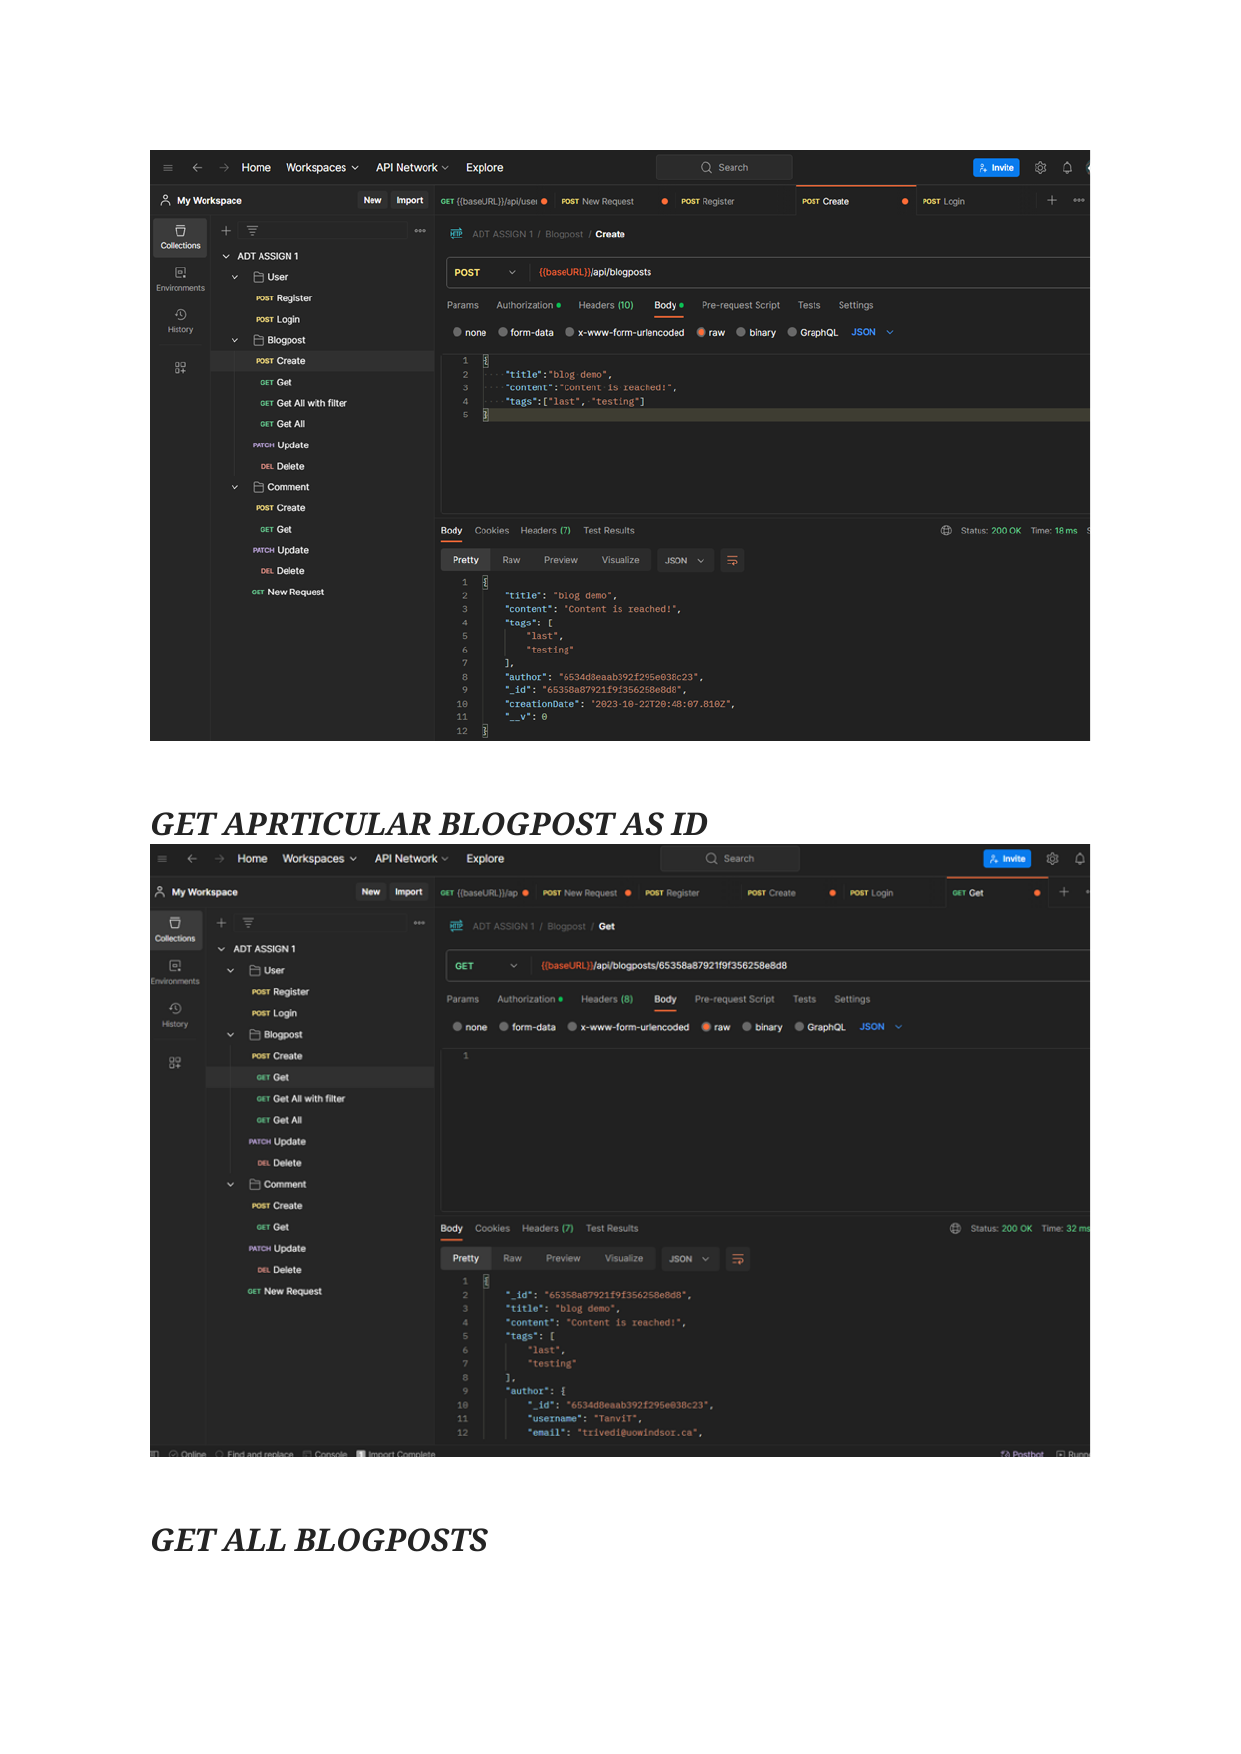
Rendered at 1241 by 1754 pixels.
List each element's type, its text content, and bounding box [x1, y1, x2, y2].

text GET ALL BLOGPOSTS [150, 1511, 1090, 1561]
text GET APRTICULAR BLOGPOST AS ID [150, 794, 1090, 844]
